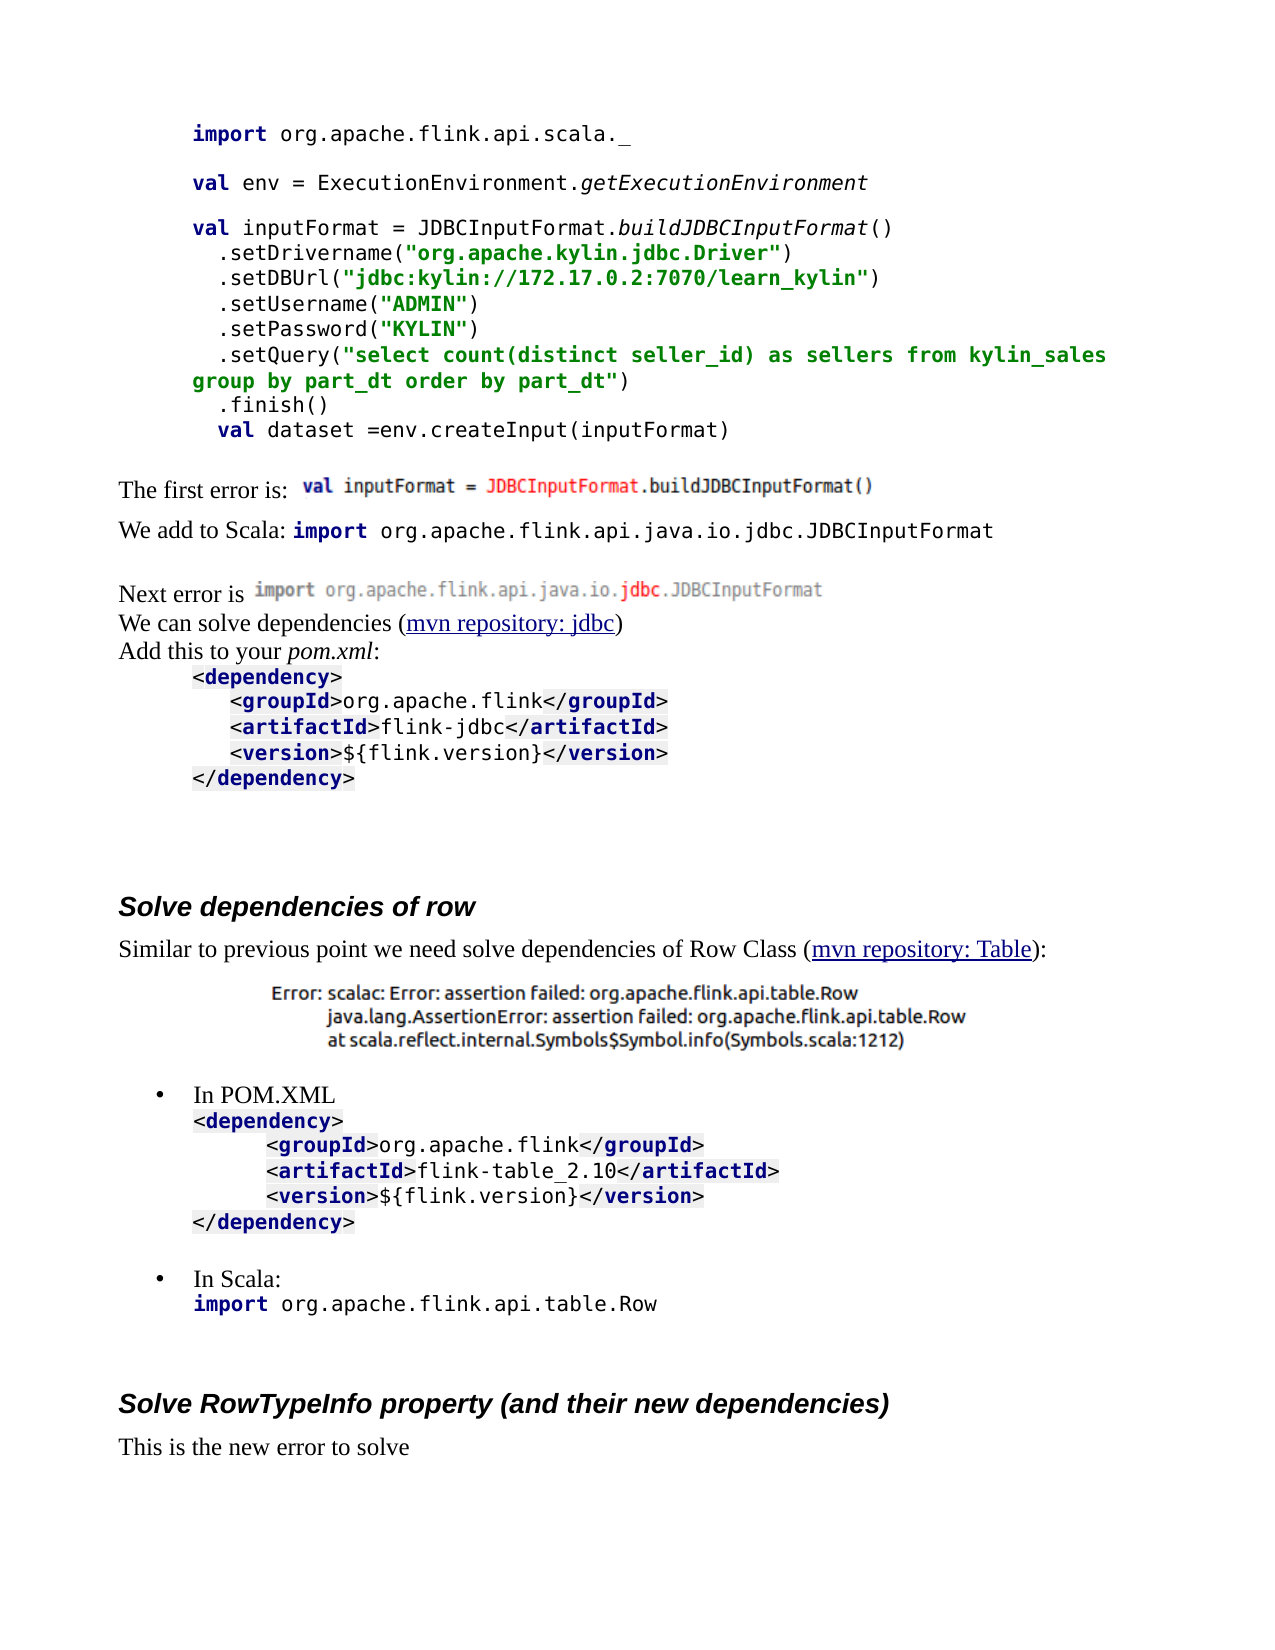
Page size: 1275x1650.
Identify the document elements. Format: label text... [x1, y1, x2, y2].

subtitle Solve RowTypeInfo property (and their new dependencies) [118, 1387, 1157, 1419]
text This is the new error to solve [118, 1432, 1157, 1461]
text <version>${flink.version}</version> [118, 1184, 1157, 1210]
text import org.apache.flink.api.scala._ [118, 118, 1157, 147]
text </dependency> [118, 1210, 1157, 1234]
text <artifactId>flink-jdbc</artifactId> [192, 715, 1157, 741]
list import org.apache.flink.api.table.Row [156, 1292, 1157, 1317]
picture [250, 581, 826, 603]
text Next error is [118, 579, 1157, 608]
list In POM.XML [156, 1080, 1157, 1109]
text The first error is: [118, 474, 1157, 504]
text val env = ExecutionEnvironment.getExecutionEnvironment [118, 167, 1157, 196]
picture [294, 473, 877, 499]
text Add this to your pom.xml: [118, 636, 1157, 665]
text val dataset =env.createInput(inputFormat) [192, 418, 1157, 444]
text .setPassword("KYLIN") [192, 317, 1157, 343]
text <artifactId>flink-table_2.10</artifactId> [118, 1159, 1157, 1184]
text </dependency> [192, 766, 1157, 791]
text Similar to previous point we need solve dependencies of Row Class (mvn repository: Table): [118, 934, 1157, 963]
text <groupId>org.apache.flink</groupId> [192, 689, 1157, 715]
text val inputFormat = JDBCInputFormat.buildJDBCInputFormat() [192, 216, 1157, 241]
text .finish() [192, 393, 1157, 418]
text .setDrivername("org.apache.kylin.jdbc.Driver") [192, 241, 1157, 266]
text <dependency> [192, 665, 1157, 689]
text <groupId>org.apache.flink</groupId> [118, 1133, 1157, 1159]
list In Scala: [156, 1264, 1157, 1292]
text .setQuery("select count(distinct seller_id) as sellers from kylin_sales group by part_dt order by part_dt") [192, 343, 1157, 393]
list <dependency> [156, 1109, 1157, 1133]
text <version>${flink.version}</version> [192, 741, 1157, 766]
text .setDBUrl("jdbc:kylin://172.17.0.2:7070/learn_kylin") [192, 266, 1157, 292]
text We add to Scala: import org.apache.flink.api.java.io.jdbc.JDBCInputFormat [118, 515, 1157, 544]
text We can solve dependencies (mvn repository: jdbc) [118, 608, 1157, 636]
picture [266, 983, 1010, 1052]
text .setUsername("ADMIN") [192, 292, 1157, 317]
subtitle Solve dependencies of row [118, 890, 1157, 922]
